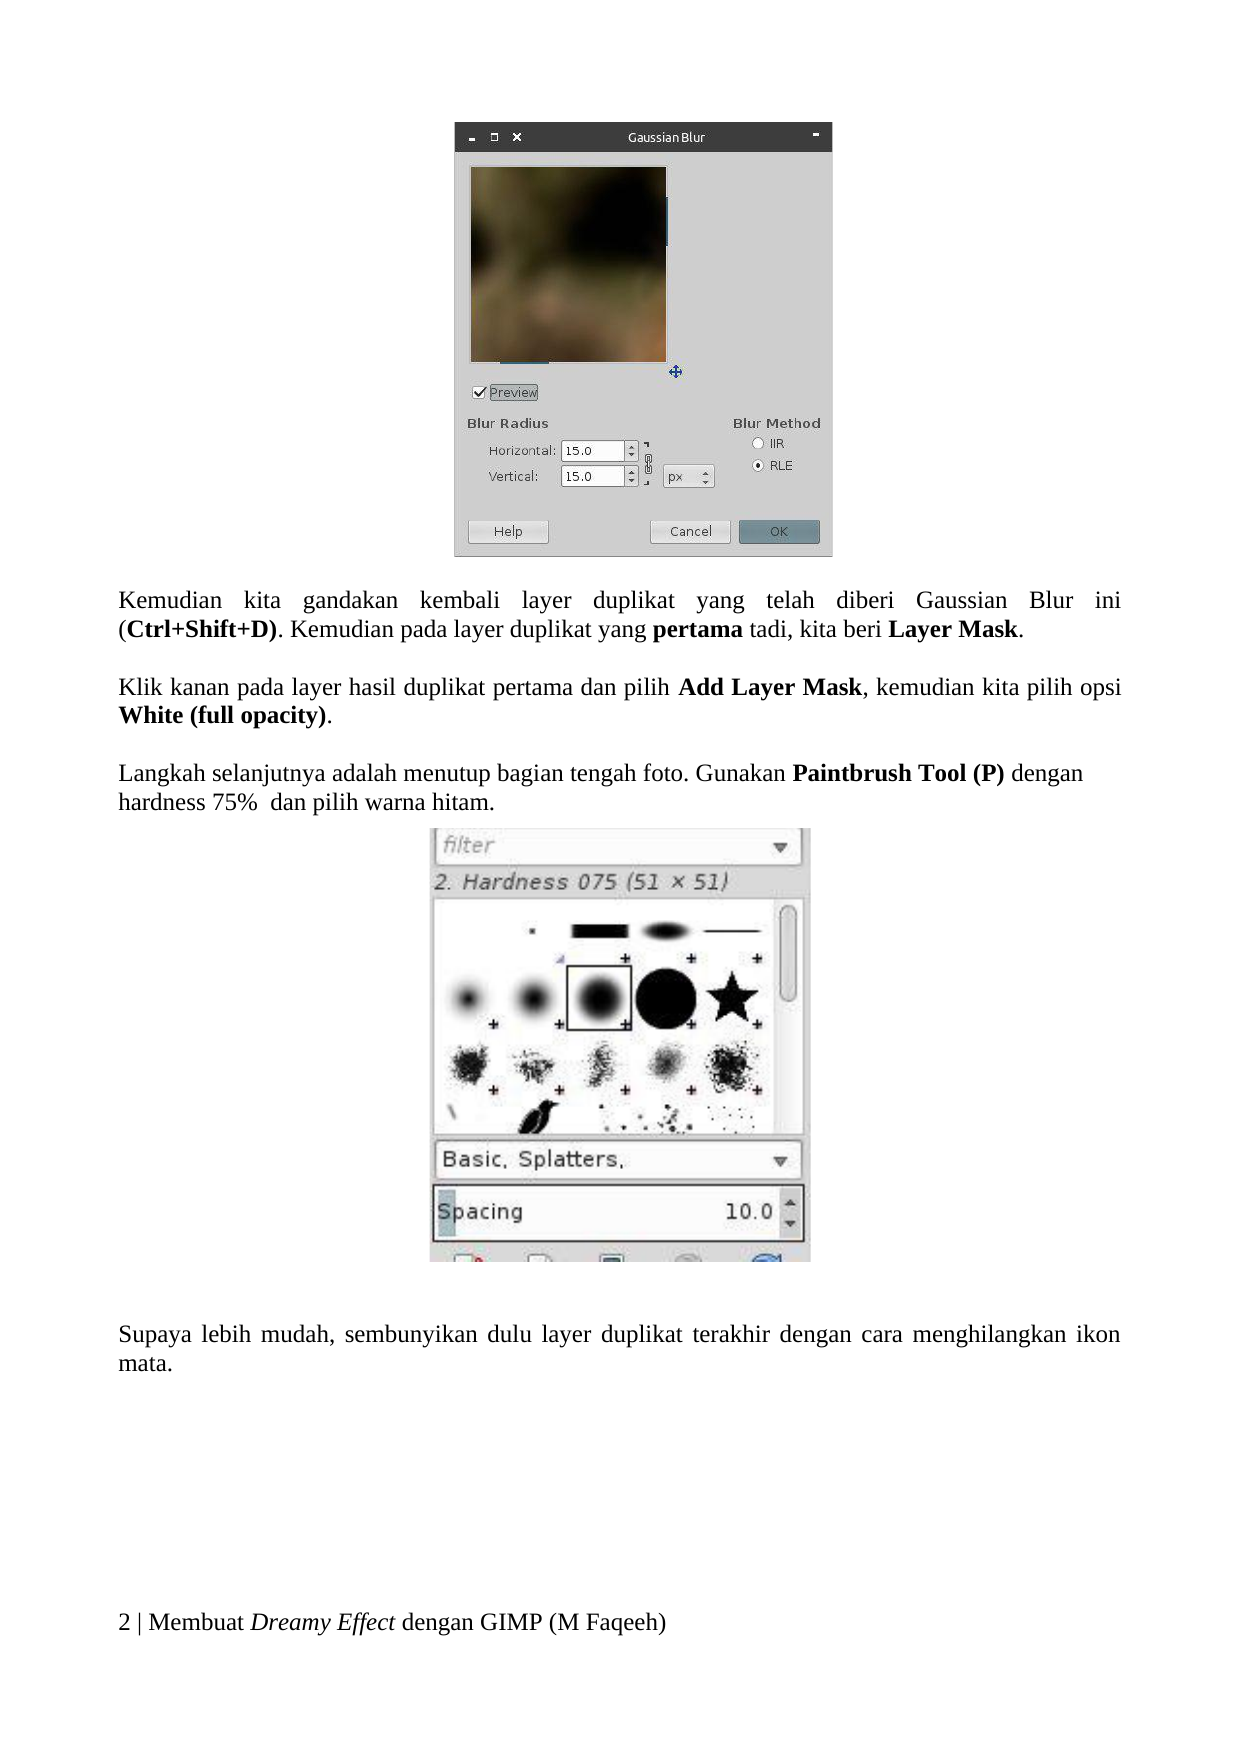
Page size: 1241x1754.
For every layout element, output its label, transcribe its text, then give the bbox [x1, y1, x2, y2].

picture [454, 122, 833, 557]
picture [429, 828, 811, 1262]
text Langkah selanjutnya adalah menutup bagian tengah foto. Gunakan Paintbrush Tool (P) dengan hardness 75% dan pilih warna hitam. [118, 758, 1122, 815]
text Supaya lebih mudah, sembunyikan dulu layer duplikat terakhir dengan cara menghilangkan ikon mata. [118, 1319, 1122, 1377]
text Klik kanan pada layer hasil duplikat pertama dan pilih Add Layer Mask, kemudian kita pilih opsi White (full opacity). [118, 672, 1122, 729]
text Kemudian kita gandakan kembali layer duplikat yang telah diberi Gaussian Blur ini (Ctrl+Shift+D). Kemudian pada layer duplikat yang pertama tadi, kita beri Layer Mask. [118, 585, 1122, 643]
